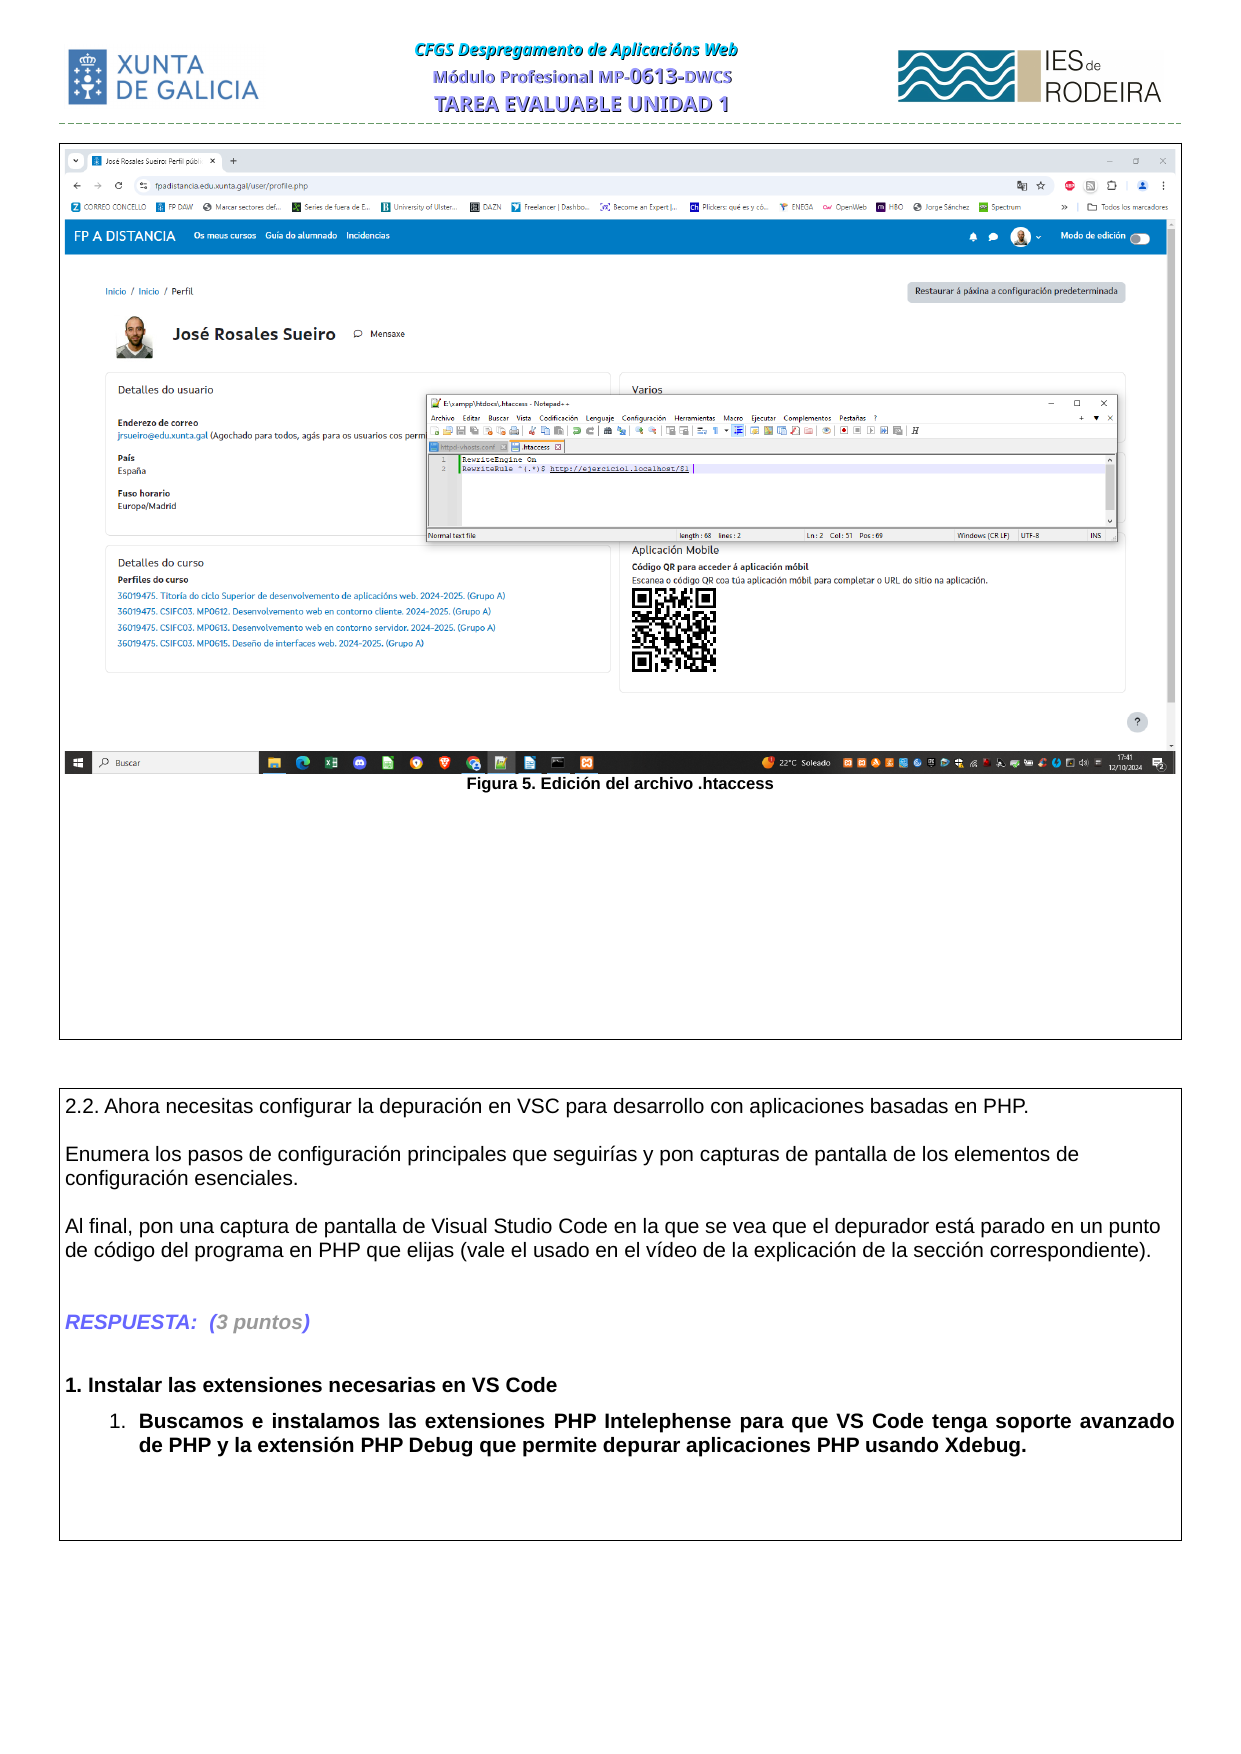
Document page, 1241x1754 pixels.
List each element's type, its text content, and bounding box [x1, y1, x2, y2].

picture [64, 44, 267, 109]
table_header Figura 5. Edición del archivo .htaccess [60, 144, 1181, 1038]
table_header 2.2. Ahora necesitas configurar la depuración en VSC para desarrollo con aplicaciones basadas en PHP. Enumera los pasos de configuración principales que seguirías y pon capturas de pantalla de los elementos de configuración esenciales. Al final, pon una captura de pantalla de Visual Studio Code en la que se vea que el depurador está parado en un punto de código del programa en PHP que elijas (vale el usado en el vídeo de la explicación de la sección correspondiente). RESPUESTA: (3 puntos) 1. Instalar las extensiones necesarias en VS Code Buscamos e instalamos las extensiones PHP Intelephense para que VS Code tenga soporte avanzado de PHP y la extensión PHP Debug que permite depurar aplicaciones PHP usando Xdebug. [60, 1089, 1181, 1540]
picture [64, 149, 1176, 774]
picture [897, 50, 1164, 103]
